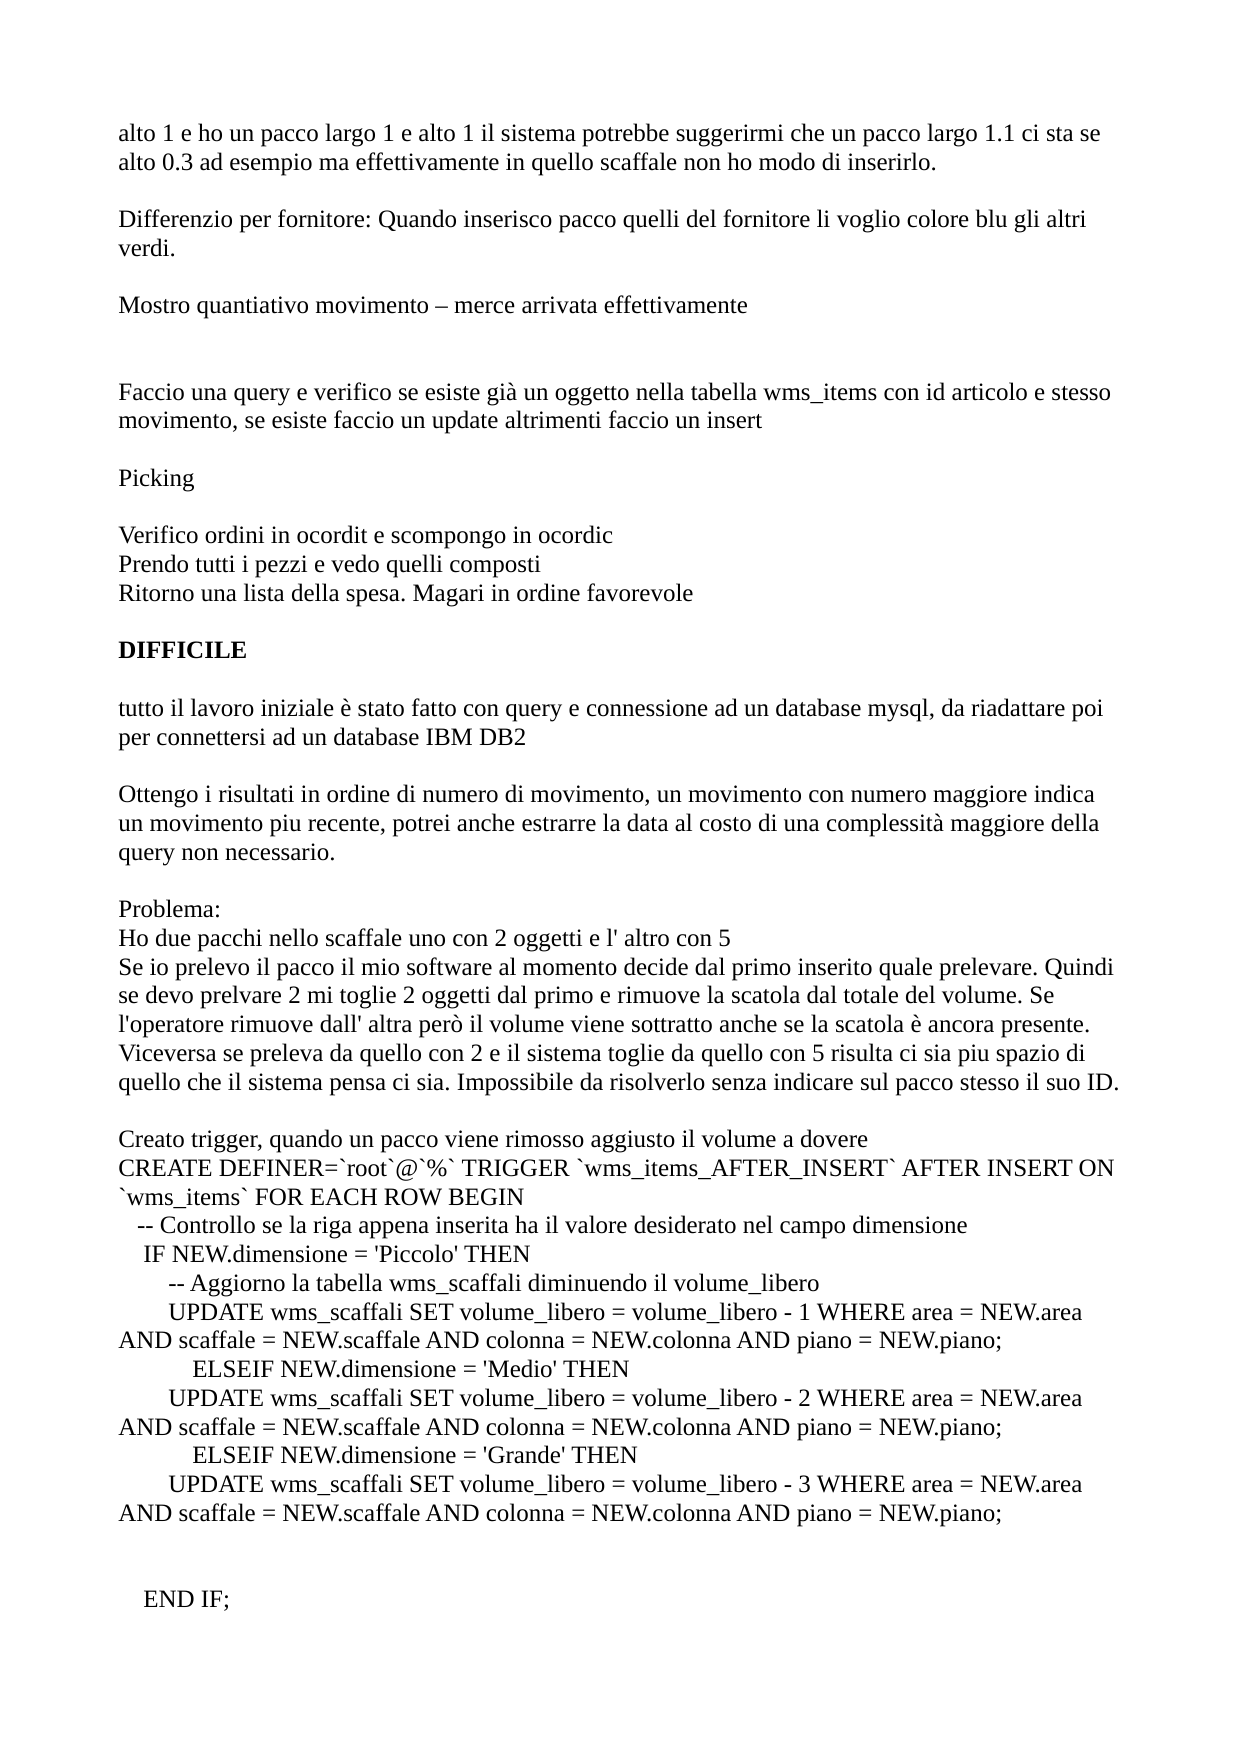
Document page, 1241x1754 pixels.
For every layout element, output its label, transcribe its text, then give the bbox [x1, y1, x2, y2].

text Ottengo i risultati in ordine di numero di movimento, un movimento con numero maggiore indica un movimento piu recente, potrei anche estrarre la data al costo di una complessità maggiore della query non necessario. [118, 779, 1122, 866]
text Differenzio per fornitore: Quando inserisco pacco quelli del fornitore li voglio colore blu gli altri verdi. [118, 204, 1122, 262]
text DIFFICILE [118, 636, 1122, 664]
text alto 1 e ho un pacco largo 1 e alto 1 il sistema potrebbe suggerirmi che un pacco largo 1.1 ci sta se alto 0.3 ad esempio ma effettivamente in quello scaffale non ho modo di inserirlo. [118, 118, 1122, 176]
text Problema: Ho due pacchi nello scaffale uno con 2 oggetti e l' altro con 5 Se io prelevo il pacco il mio software al momento decide dal primo inserito quale prelevare. Quindi se devo prelvare 2 mi toglie 2 oggetti dal primo e rimuove la scatola dal totale del volume. Se l'operatore rimuove dall' altra però il volume viene sottratto anche se la scatola è ancora presente. Viceversa se preleva da quello con 2 e il sistema toglie da quello con 5 risulta ci sia piu spazio di quello che il sistema pensa ci sia. Impossibile da risolverlo senza indicare sul pacco stesso il suo ID. [118, 894, 1122, 1096]
text Picking Verifico ordini in ocordit e scompongo in ocordic [118, 463, 1122, 549]
text Prendo tutti i pezzi e vedo quelli composti [118, 549, 1122, 578]
text Mostro quantiativo movimento – merce arrivata effettivamente Faccio una query e verifico se esiste già un oggetto nella tabella wms_items con id articolo e stesso movimento, se esiste faccio un update altrimenti faccio un insert [118, 291, 1122, 434]
text Creato trigger, quando un pacco viene rimosso aggiusto il volume a dovere CREATE DEFINER=`root`@`%` TRIGGER `wms_items_AFTER_INSERT` AFTER INSERT ON `wms_items` FOR EACH ROW BEGIN -- Controllo se la riga appena inserita ha il valore desiderato nel campo dimensione IF NEW.dimensione = 'Piccolo' THEN -- Aggiorno la tabella wms_scaffali diminuendo il volume_libero UPDATE wms_scaffali SET volume_libero = volume_libero - 1 WHERE area = NEW.area AND scaffale = NEW.scaffale AND colonna = NEW.colonna AND piano = NEW.piano; ELSEIF NEW.dimensione = 'Medio' THEN UPDATE wms_scaffali SET volume_libero = volume_libero - 2 WHERE area = NEW.area AND scaffale = NEW.scaffale AND colonna = NEW.colonna AND piano = NEW.piano; ELSEIF NEW.dimensione = 'Grande' THEN UPDATE wms_scaffali SET volume_libero = volume_libero - 3 WHERE area = NEW.area AND scaffale = NEW.scaffale AND colonna = NEW.colonna AND piano = NEW.piano; END IF; [118, 1124, 1122, 1613]
text Ritorno una lista della spesa. Magari in ordine favorevole [118, 578, 1122, 607]
text tutto il lavoro iniziale è stato fatto con query e connessione ad un database mysql, da riadattare poi per connettersi ad un database IBM DB2 [118, 693, 1122, 751]
